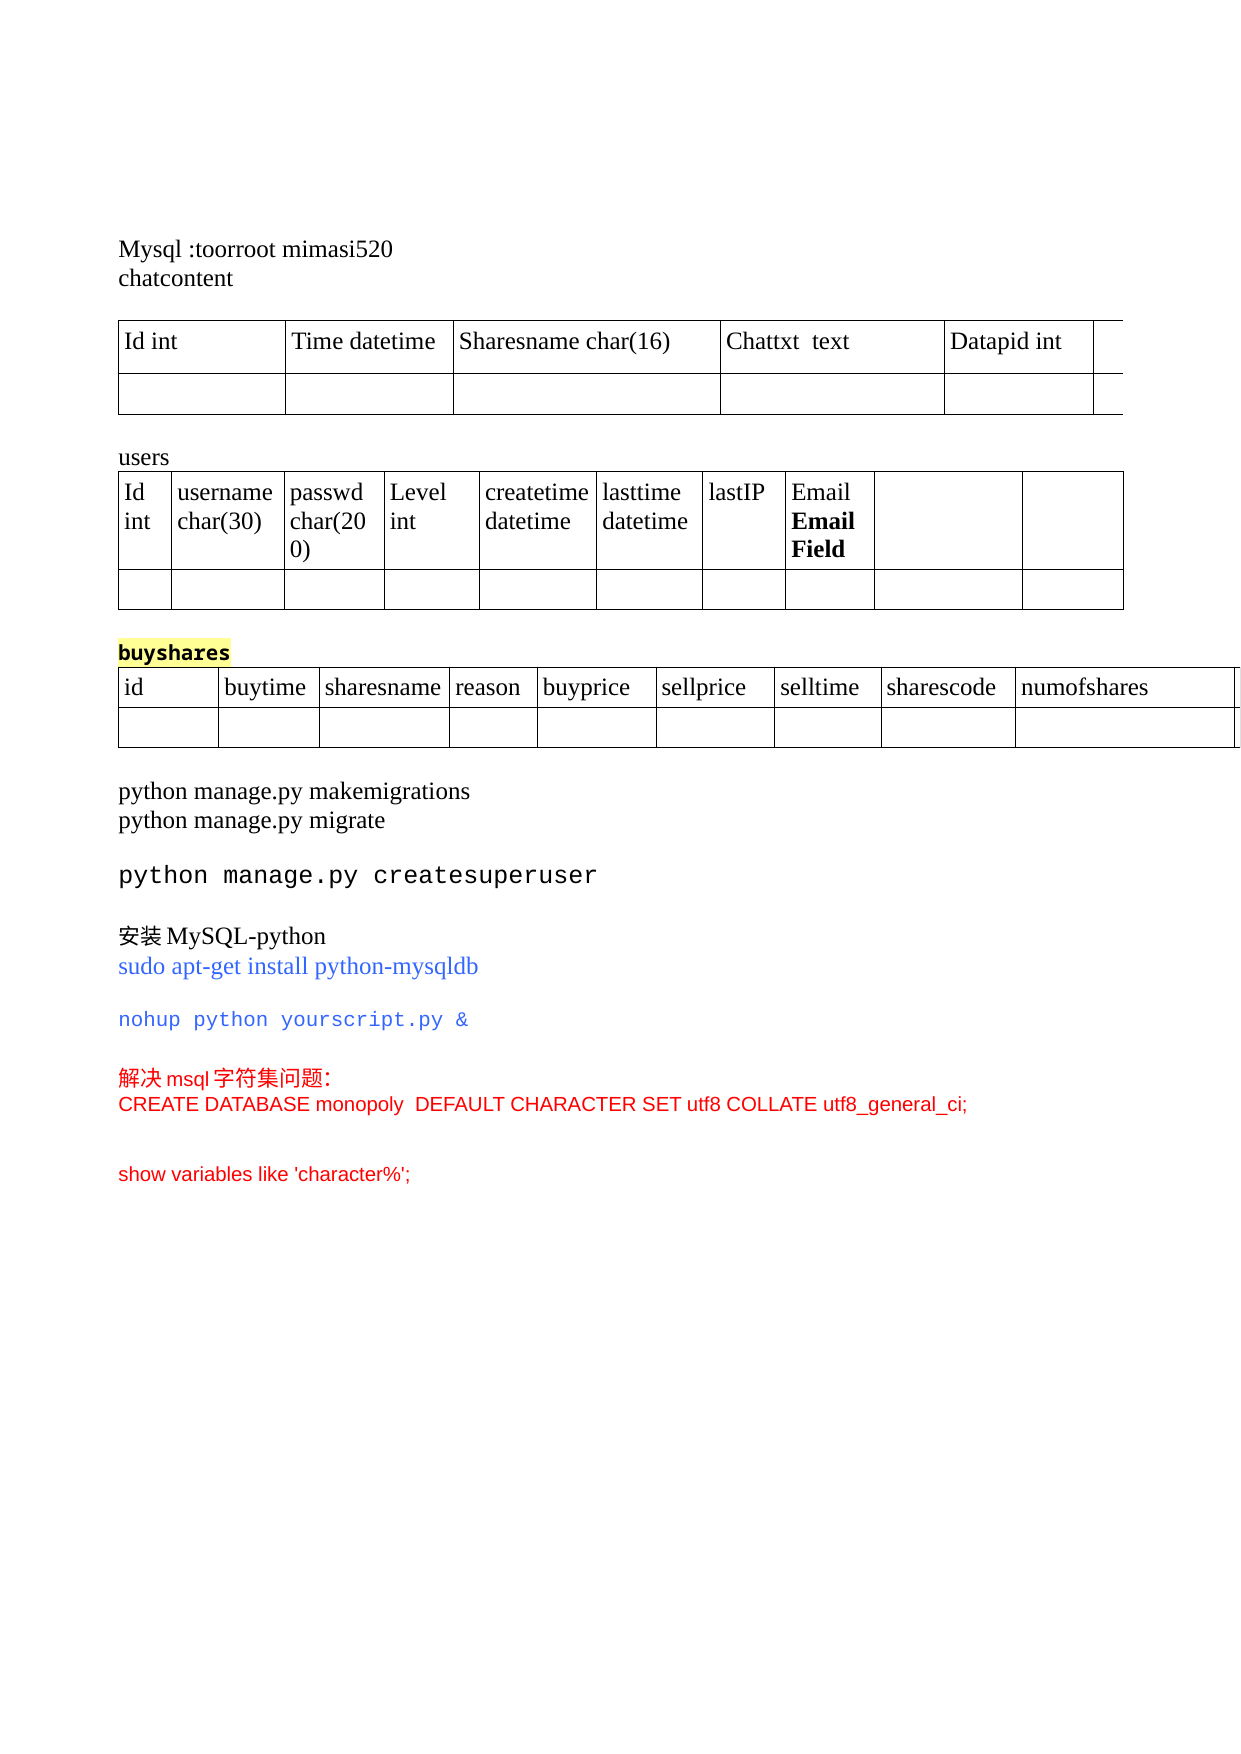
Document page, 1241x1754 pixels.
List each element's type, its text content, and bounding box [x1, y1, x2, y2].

table_header reason [450, 668, 537, 707]
table_cell [454, 374, 720, 413]
table_header username char(30) [172, 472, 284, 569]
table_header [1023, 472, 1123, 569]
table_cell [721, 374, 944, 413]
table_header lastIP [703, 472, 785, 569]
table_cell [703, 570, 785, 609]
table_cell [450, 708, 537, 747]
table_header sharesname [320, 668, 449, 707]
table_cell [597, 570, 702, 609]
text 安装MySQL-python [118, 919, 1122, 951]
table_cell [538, 708, 656, 747]
table_header [1094, 321, 1123, 373]
table_cell [1016, 708, 1234, 747]
table_header Id int [119, 321, 285, 373]
table_header sharescode [882, 668, 1015, 707]
table_cell [219, 708, 319, 747]
table_header lasttime datetime [597, 472, 702, 569]
table_cell [945, 374, 1093, 413]
table_header buyprice [538, 668, 656, 707]
table_cell [1023, 570, 1123, 609]
table_header Chattxt text [721, 321, 944, 373]
table_header passwd char(200) [285, 472, 384, 569]
table_cell [775, 708, 881, 747]
table_header Sharesname char(16) [454, 321, 720, 373]
table_header Email EmailField [786, 472, 874, 569]
text python manage.py makemigrations [118, 776, 1122, 805]
text 解决msql字符集问题： [118, 1061, 1122, 1093]
table_header Level int [385, 472, 479, 569]
table_header numofshares [1016, 668, 1234, 707]
table_cell [119, 570, 171, 609]
table_cell [172, 570, 284, 609]
table_header Time datetime [286, 321, 453, 373]
text show variables like 'character%'; [118, 1163, 1122, 1186]
table_cell [119, 708, 218, 747]
table_cell [1235, 708, 1240, 747]
table_header createtime datetime [480, 472, 596, 569]
text chatcontent [118, 263, 1122, 291]
table_header Id int [119, 472, 171, 569]
table_cell [1094, 374, 1123, 413]
text users [118, 442, 1122, 471]
table_header id [119, 668, 218, 707]
table_cell [657, 708, 774, 747]
table_header Datapid int [945, 321, 1093, 373]
table_cell [882, 708, 1015, 747]
text buyshares [118, 638, 1122, 667]
table_header sellprice [657, 668, 774, 707]
table_header [1235, 668, 1240, 707]
table_cell [480, 570, 596, 609]
table_cell [119, 374, 285, 413]
table_cell [320, 708, 449, 747]
table_cell [286, 374, 453, 413]
text CREATE DATABASE monopoly DEFAULT CHARACTER SET utf8 COLLATE utf8_general_ci; [118, 1093, 1122, 1116]
text sudo apt-get install python-mysqldb [118, 951, 1122, 980]
table_cell [285, 570, 384, 609]
text nohup python yourscript.py & [118, 1008, 1122, 1032]
table_cell [875, 570, 1022, 609]
table_header buytime [219, 668, 319, 707]
text python manage.py createsuperuser [118, 862, 1122, 891]
table_cell [385, 570, 479, 609]
text python manage.py migrate [118, 805, 1122, 833]
text Mysql :toorroot mimasi520 [118, 234, 1122, 263]
table_header [875, 472, 1022, 569]
table_header selltime [775, 668, 881, 707]
table_cell [786, 570, 874, 609]
